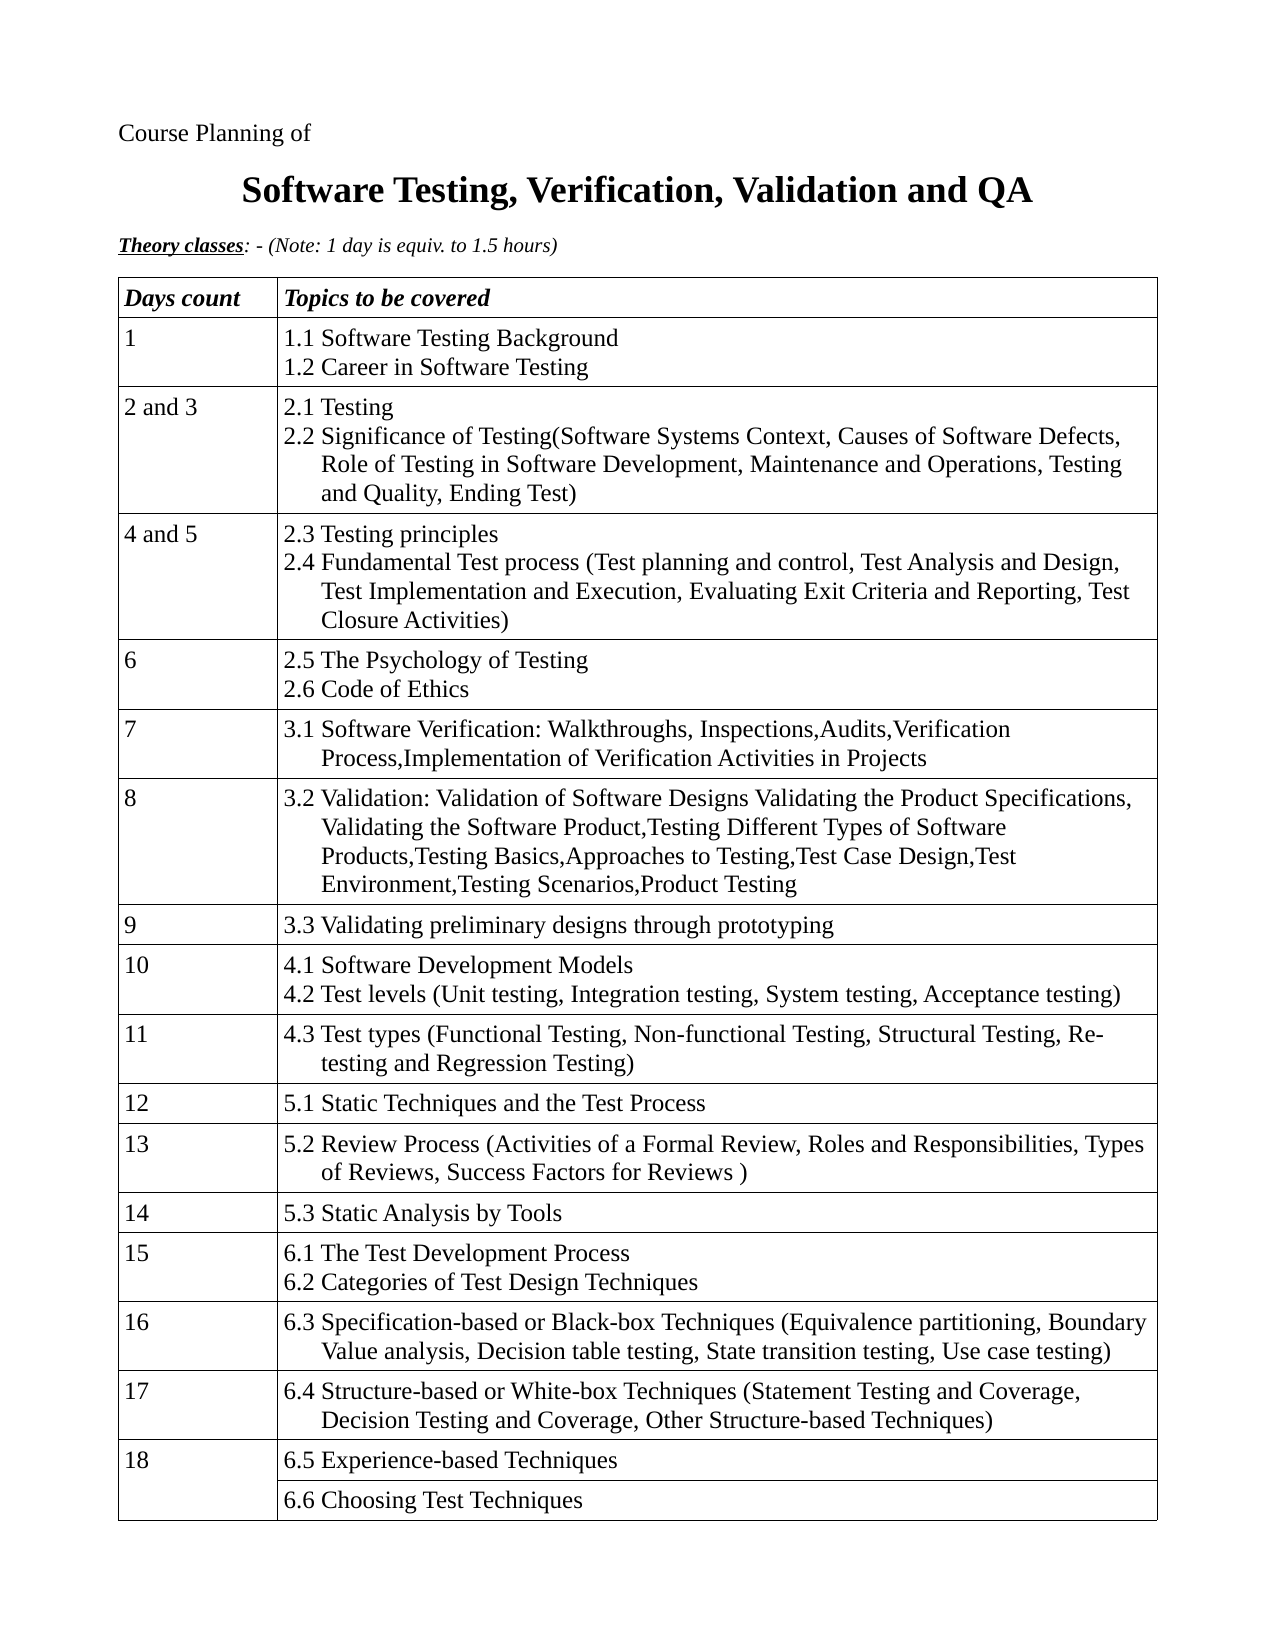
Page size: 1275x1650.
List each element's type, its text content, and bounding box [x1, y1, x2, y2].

table_cell 12 [119, 1084, 277, 1123]
table_cell 11 [119, 1015, 277, 1082]
table_cell 14 [119, 1193, 277, 1232]
table_cell 2.3 Testing principles 2.4 Fundamental Test process (Test planning and control, Test Analysis and Design, Test Implementation and Execution, Evaluating Exit Criteria and Reporting, Test Closure Activities) [278, 514, 1157, 639]
table_cell 6 [119, 640, 277, 708]
table_cell 9 [119, 905, 277, 944]
table_cell 3.2 Validation: Validation of Software Designs Validating the Product Specifications, Validating the Software Product,Testing Different Types of Software Products,Testing Basics,Approaches to Testing,Test Case Design,Test Environment,Testing Scenarios,Product Testing [278, 779, 1157, 904]
table_cell 6.3 Specification-based or Black-box Techniques (Equivalence partitioning, Boundary Value analysis, Decision table testing, State transition testing, Use case testing) [278, 1302, 1157, 1370]
table_cell 17 [119, 1371, 277, 1439]
table_cell 4.1 Software Development Models 4.2 Test levels (Unit testing, Integration testing, System testing, Acceptance testing) [278, 945, 1157, 1013]
table_cell 6.5 Experience-based Techniques [278, 1440, 1157, 1480]
table_cell 7 [119, 710, 277, 777]
table_cell 5.2 Review Process (Activities of a Formal Review, Roles and Responsibilities, Types of Reviews, Success Factors for Reviews ) [278, 1124, 1157, 1192]
table_cell 2 and 3 [119, 387, 277, 513]
table_cell 5.3 Static Analysis by Tools [278, 1193, 1157, 1232]
table_cell 3.3 Validating preliminary designs through prototyping [278, 905, 1157, 944]
text Software Testing, Verification, Validation and QA [118, 167, 1157, 210]
table_cell 8 [119, 779, 277, 904]
table_cell 16 [119, 1302, 277, 1370]
table_cell 13 [119, 1124, 277, 1192]
table_cell 6.6 Choosing Test Techniques [278, 1481, 1157, 1520]
table_cell 5.1 Static Techniques and the Test Process [278, 1084, 1157, 1123]
table_cell 1 [119, 318, 277, 386]
table_cell 3.1 Software Verification: Walkthroughs, Inspections,Audits,Verification Process,Implementation of Verification Activities in Projects [278, 710, 1157, 777]
table_cell 4 and 5 [119, 514, 277, 639]
table_cell 18 [119, 1440, 277, 1520]
table_cell 6.4 Structure-based or White-box Techniques (Statement Testing and Coverage, Decision Testing and Coverage, Other Structure-based Techniques) [278, 1371, 1157, 1439]
table_cell 2.5 The Psychology of Testing 2.6 Code of Ethics [278, 640, 1157, 708]
table_header Days count [119, 278, 277, 317]
table_cell 6.1 The Test Development Process 6.2 Categories of Test Design Techniques [278, 1233, 1157, 1301]
text Theory classes: - (Note: 1 day is equiv. to 1.5 hours) [118, 233, 1157, 257]
table_cell 15 [119, 1233, 277, 1301]
table_cell 4.3 Test types (Functional Testing, Non-functional Testing, Structural Testing, Re-testing and Regression Testing) [278, 1015, 1157, 1082]
table_header Topics to be covered [278, 278, 1157, 317]
text Course Planning of [118, 118, 1157, 147]
table_cell 10 [119, 945, 277, 1013]
table_cell 1.1 Software Testing Background 1.2 Career in Software Testing [278, 318, 1157, 386]
table_cell 2.1 Testing 2.2 Significance of Testing(Software Systems Context, Causes of Software Defects, Role of Testing in Software Development, Maintenance and Operations, Testing and Quality, Ending Test) [278, 387, 1157, 513]
